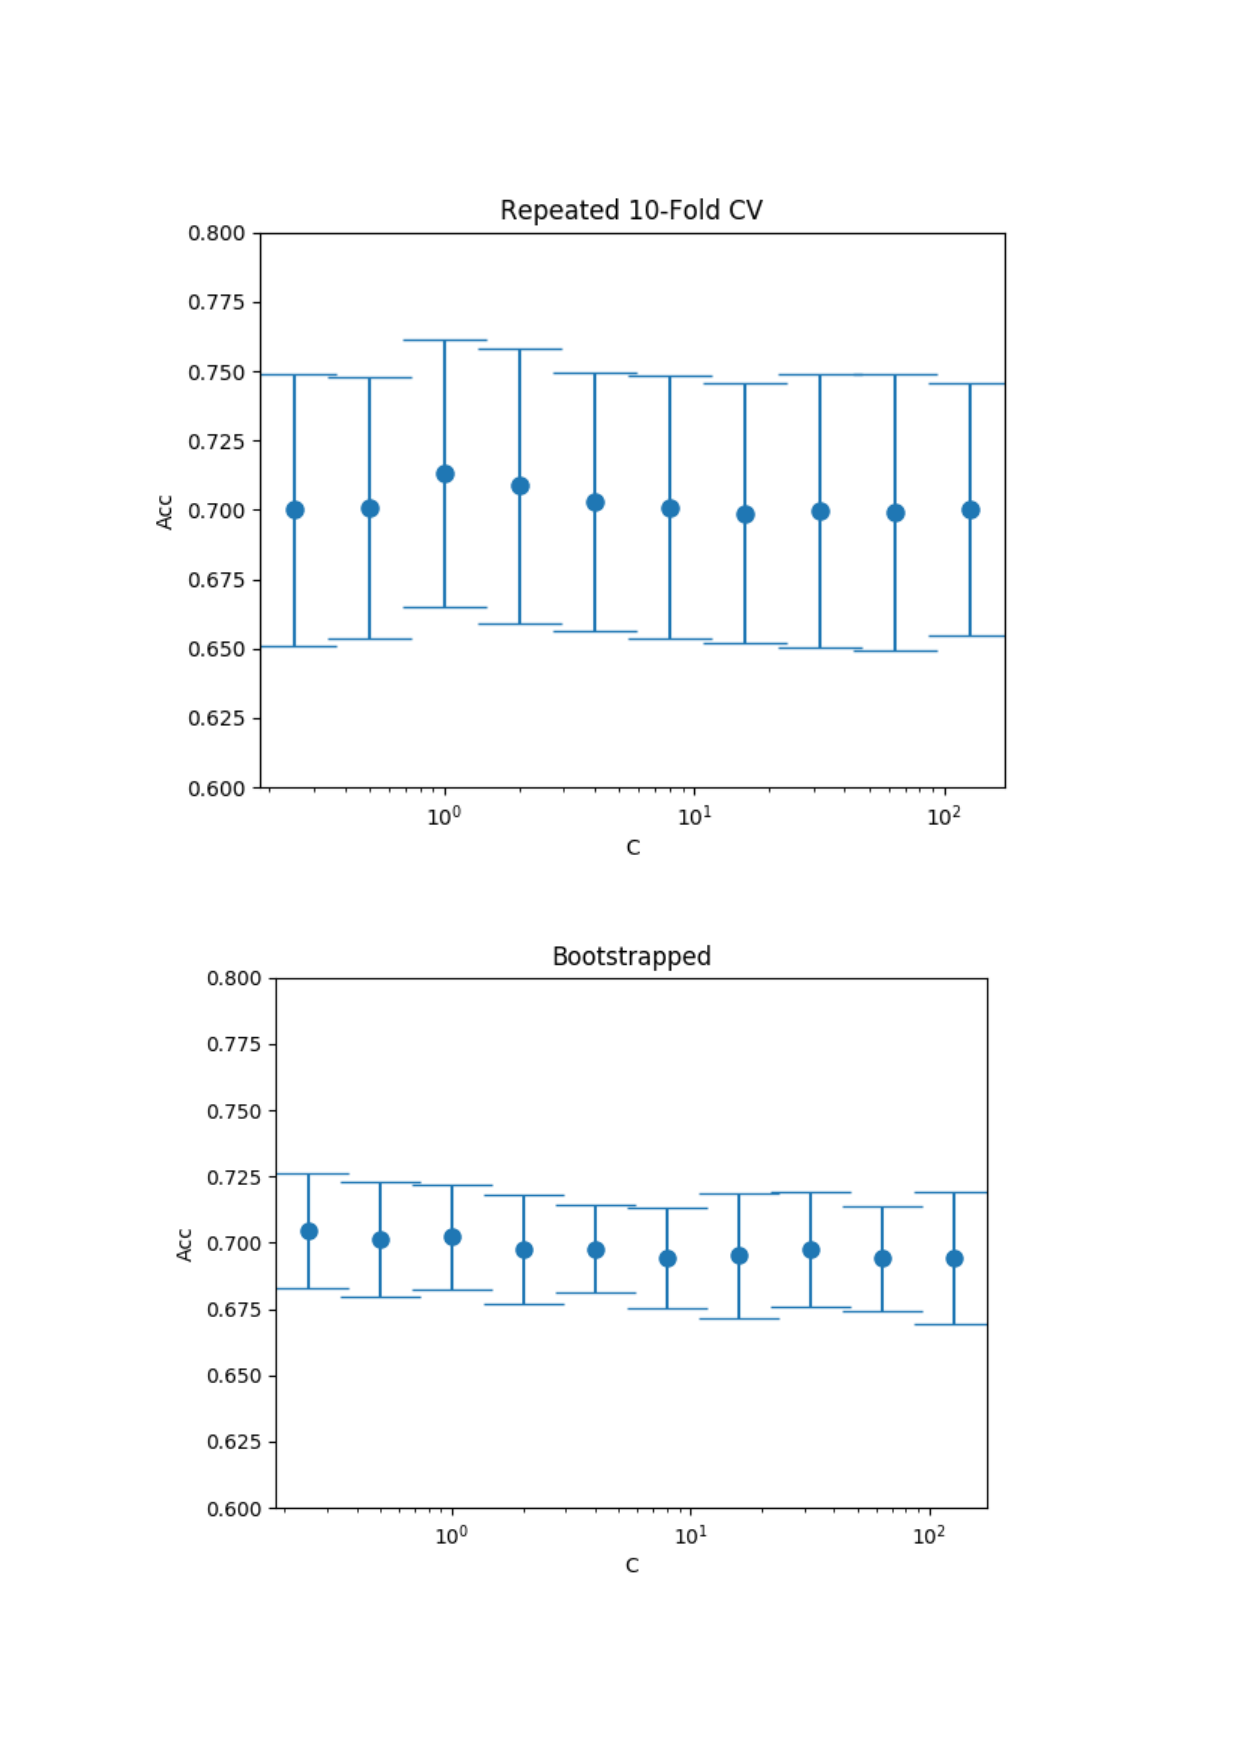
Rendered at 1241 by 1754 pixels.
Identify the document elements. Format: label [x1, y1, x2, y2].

picture [161, 895, 1079, 1584]
picture [140, 146, 1100, 867]
